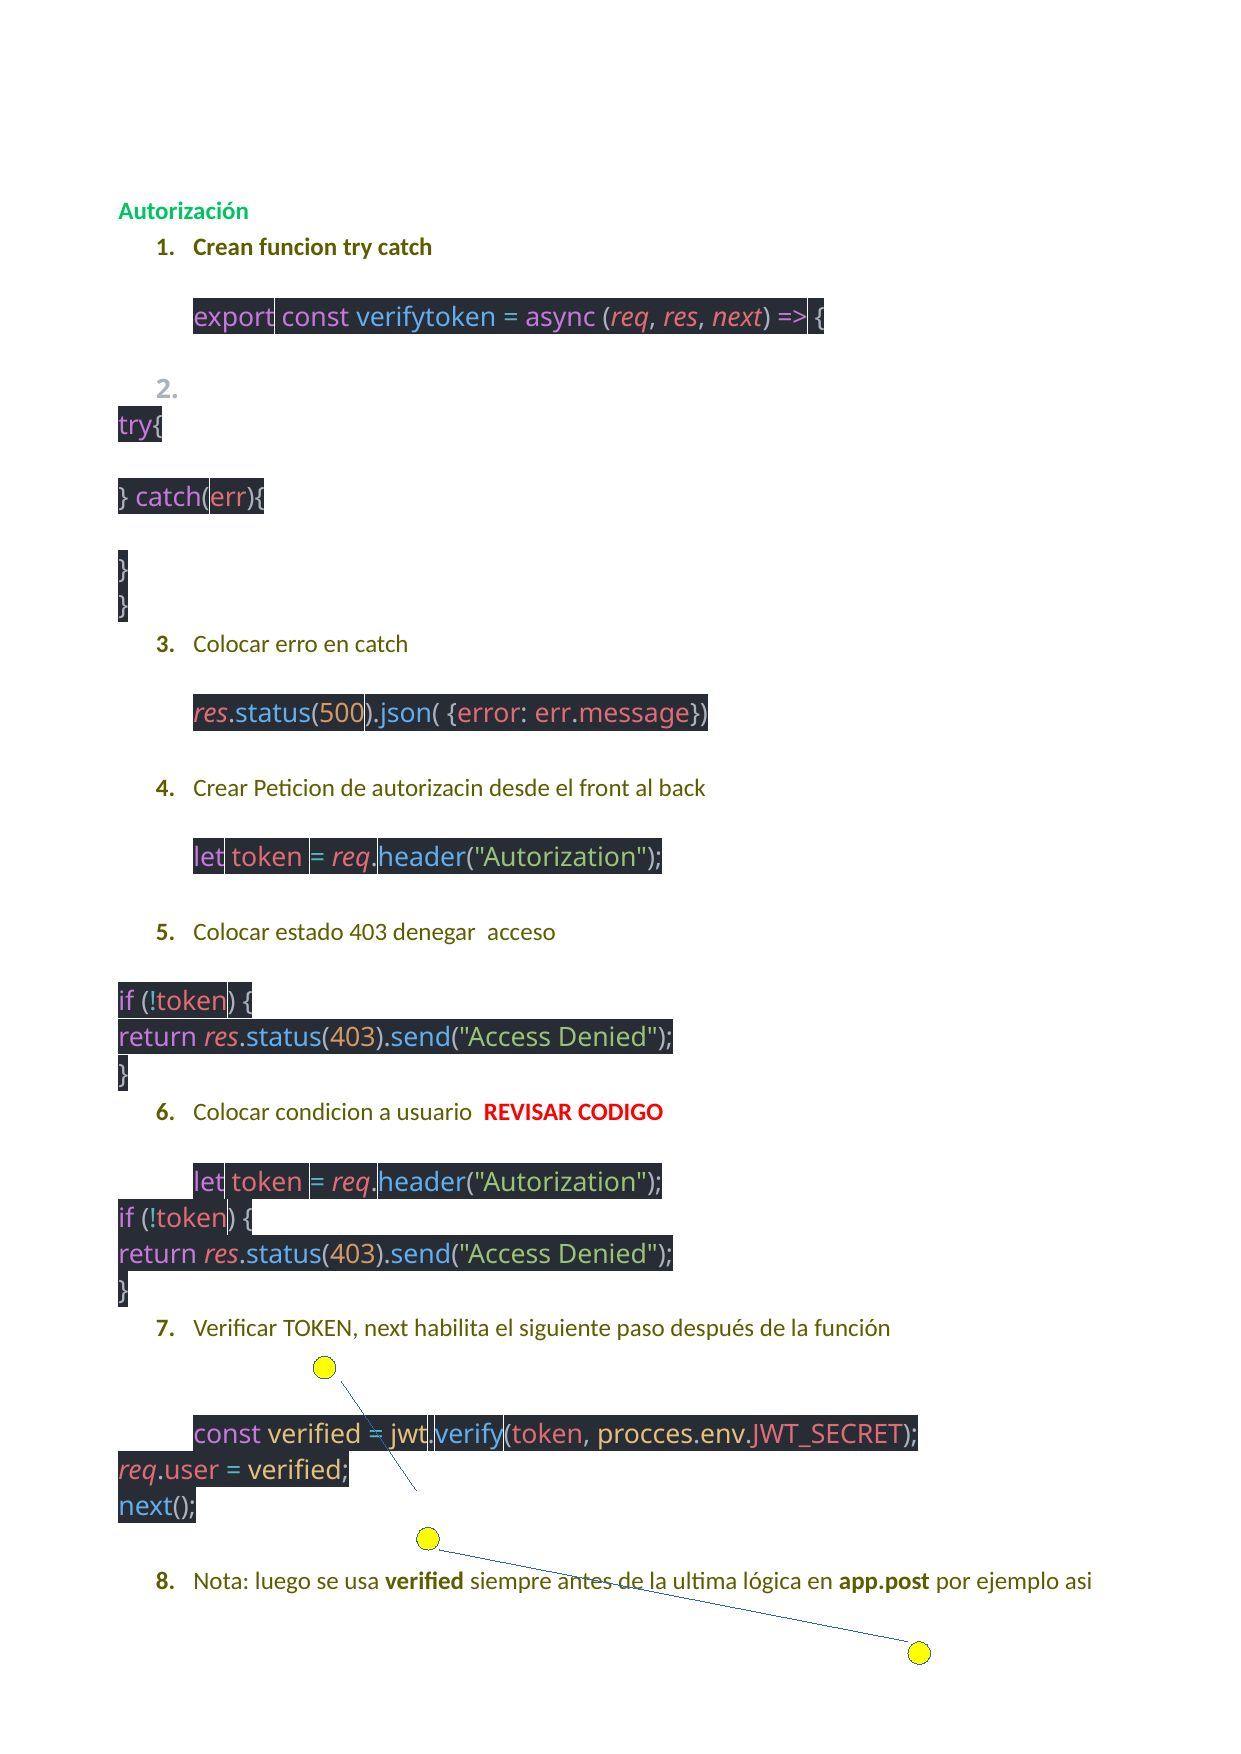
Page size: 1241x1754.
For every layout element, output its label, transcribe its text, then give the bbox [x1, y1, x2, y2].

list Nota: luego se usa verified siempre antes de la ultima lógica en app.post por ejemplo asi [156, 1559, 1122, 1631]
text next(); [118, 1487, 1122, 1523]
text return res.status(403).send("Access Denied"); [118, 1235, 1122, 1271]
text req.user = verified; [118, 1451, 1122, 1487]
text return res.status(403).send("Access Denied"); [118, 1018, 1122, 1054]
text try{ [118, 406, 1122, 442]
list Colocar condicion a usuario REVISAR CODIGO let token = req.header("Autorization"); [156, 1091, 1122, 1199]
text if (!token) { [118, 1199, 1122, 1235]
text } [118, 586, 1122, 622]
text if (!token) { [118, 982, 1122, 1018]
list Verificar TOKEN, next habilita el siguiente paso después de la función [156, 1307, 1122, 1343]
list const verified = jwt.verify(token, procces.env.JWT_SECRET); [156, 1343, 1122, 1451]
text } catch(err){ [118, 478, 1122, 514]
list Colocar erro en catch res.status(500).json( {error: err.message}) [156, 622, 1122, 766]
list Crean funcion try catch export const verifytoken = async (req, res, next) => { [156, 226, 1122, 370]
text } [118, 1054, 1122, 1091]
text } [118, 550, 1122, 586]
text } [118, 1271, 1122, 1307]
list Colocar estado 403 denegar acceso [156, 910, 1122, 982]
text Autorización [118, 190, 1122, 226]
list Crear Peticion de autorizacin desde el front al back let token = req.header("Autorization"); [156, 766, 1122, 910]
